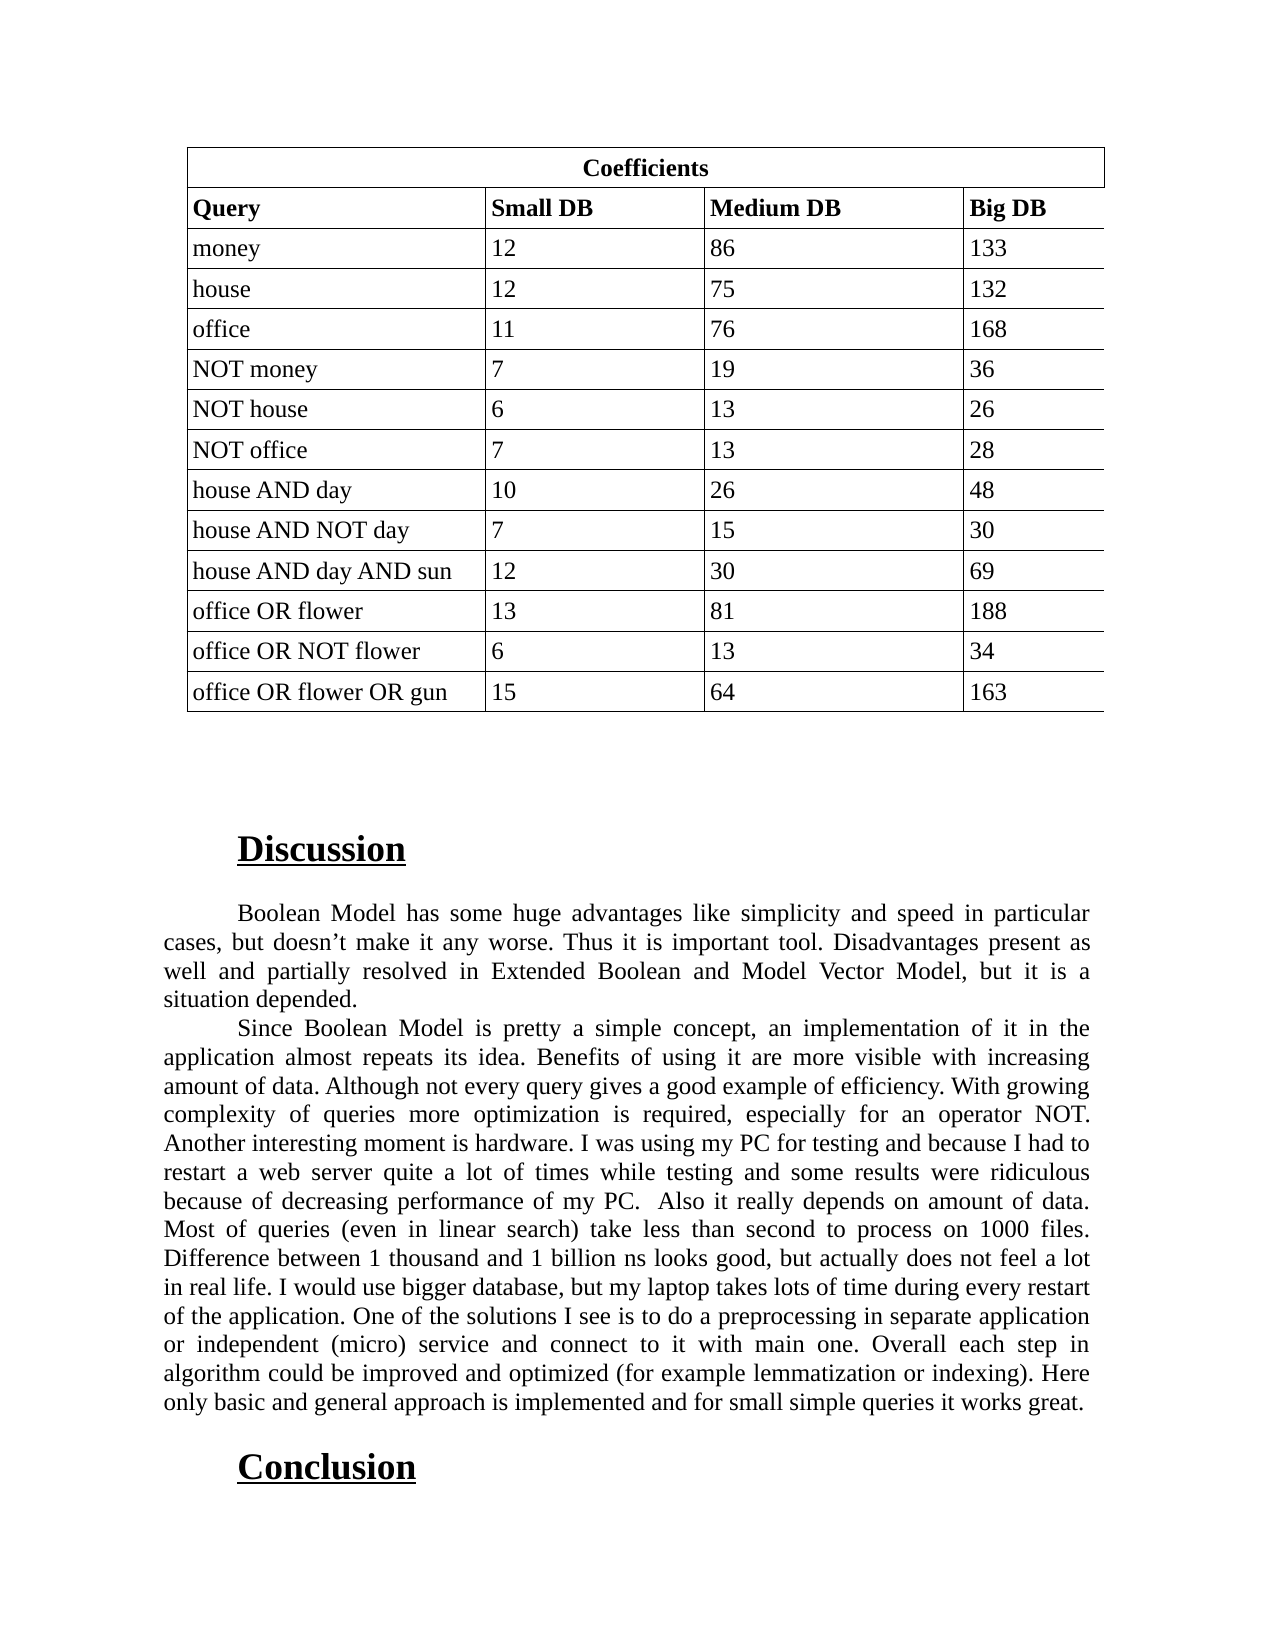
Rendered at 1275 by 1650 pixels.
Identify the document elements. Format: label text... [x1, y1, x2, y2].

table_cell money [188, 229, 485, 268]
table_cell 34 [964, 632, 1104, 671]
table_cell Medium DB [705, 188, 963, 227]
text Conclusion [163, 1444, 1091, 1488]
table_cell 12 [486, 551, 704, 590]
table_cell 163 [964, 672, 1104, 711]
table_cell Big DB [964, 188, 1104, 227]
table_cell house AND day AND sun [188, 551, 485, 590]
table_cell office OR flower OR gun [188, 672, 485, 711]
table_cell 12 [486, 229, 704, 268]
table_cell 28 [964, 430, 1104, 469]
table_cell 30 [705, 551, 963, 590]
table_header Coefficients [188, 148, 1104, 187]
table_cell 69 [964, 551, 1104, 590]
table_cell 15 [486, 672, 704, 711]
table_cell house AND NOT day [188, 511, 485, 550]
table_cell 13 [705, 430, 963, 469]
table_cell 76 [705, 309, 963, 348]
table_cell 75 [705, 269, 963, 308]
table_cell NOT money [188, 350, 485, 389]
text Discussion [163, 826, 1091, 869]
table_cell 132 [964, 269, 1104, 308]
table_cell 13 [705, 390, 963, 429]
table_cell 15 [705, 511, 963, 550]
table_cell NOT house [188, 390, 485, 429]
table_cell 81 [705, 591, 963, 631]
table_cell 7 [486, 350, 704, 389]
text Boolean Model has some huge advantages like simplicity and speed in particular cases, but doesn’t make it any worse. Thus it is important tool. Disadvantages present as well and partially resolved in Extended Boolean and Model Vector Model, but it is a situation depended. [163, 898, 1091, 1013]
table_cell 188 [964, 591, 1104, 631]
table_cell 168 [964, 309, 1104, 348]
table_cell 48 [964, 470, 1104, 510]
table_cell Query [188, 188, 485, 227]
table_cell 36 [964, 350, 1104, 389]
table_cell 6 [486, 390, 704, 429]
text Since Boolean Model is pretty a simple concept, an implementation of it in the application almost repeats its idea. Benefits of using it are more visible with increasing amount of data. Although not every query gives a good example of efficiency. With growing complexity of queries more optimization is required, especially for an operator NOT. Another interesting moment is hardware. I was using my PC for testing and because I had to restart a web server quite a lot of times while testing and some results were ridiculous because of decreasing performance of my PC. Also it really depends on amount of data. Most of queries (even in linear search) take less than second to process on 1000 files. Difference between 1 thousand and 1 billion ns looks good, but actually does not feel a lot in real life. I would use bigger database, but my laptop takes lots of time during every restart of the application. One of the solutions I see is to do a preprocessing in separate application or independent (micro) service and connect to it with main one. Overall each step in algorithm could be improved and optimized (for example lemmatization or indexing). Here only basic and general approach is implemented and for small simple queries it works great. [163, 1013, 1091, 1416]
table_cell 11 [486, 309, 704, 348]
table_cell 86 [705, 229, 963, 268]
table_cell house AND day [188, 470, 485, 510]
table_cell 26 [964, 390, 1104, 429]
table_cell NOT office [188, 430, 485, 469]
table_cell Small DB [486, 188, 704, 227]
table_cell 7 [486, 511, 704, 550]
table_cell office [188, 309, 485, 348]
table_cell 6 [486, 632, 704, 671]
table_cell 12 [486, 269, 704, 308]
table_cell 19 [705, 350, 963, 389]
table_cell 10 [486, 470, 704, 510]
table_cell 64 [705, 672, 963, 711]
table_cell 13 [705, 632, 963, 671]
table_cell house [188, 269, 485, 308]
table_cell 7 [486, 430, 704, 469]
table_cell office OR NOT flower [188, 632, 485, 671]
table_cell office OR flower [188, 591, 485, 631]
table_cell 30 [964, 511, 1104, 550]
table_cell 26 [705, 470, 963, 510]
table_cell 133 [964, 229, 1104, 268]
table_cell 13 [486, 591, 704, 631]
